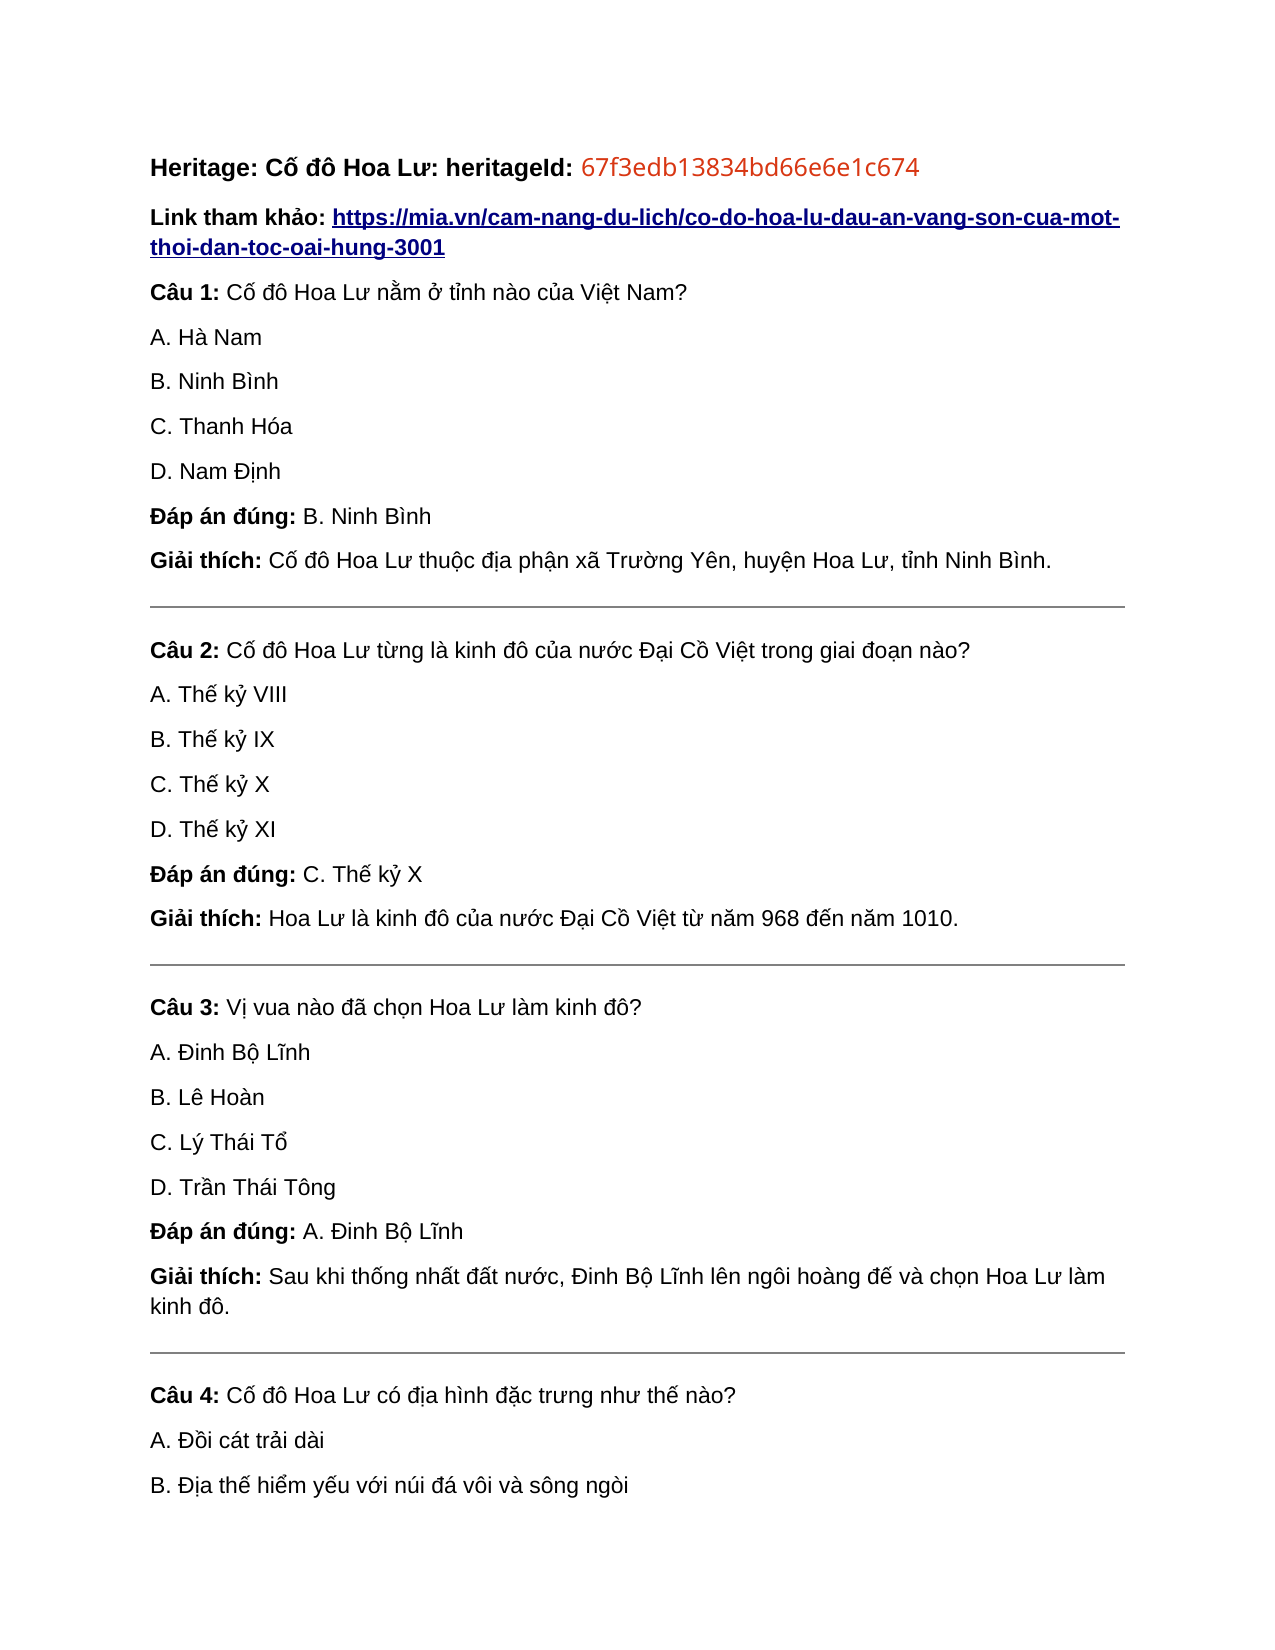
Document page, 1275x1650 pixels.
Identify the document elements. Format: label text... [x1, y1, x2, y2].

text Câu 1: Cố đô Hoa Lư nằm ở tỉnh nào của Việt Nam? [150, 279, 1125, 305]
text B. Ninh Bình [150, 368, 1125, 395]
text C. Thế kỷ X [150, 771, 1125, 797]
text Giải thích: Hoa Lư là kinh đô của nước Đại Cồ Việt từ năm 968 đến năm 1010. [150, 905, 1125, 932]
text Câu 2: Cố đô Hoa Lư từng là kinh đô của nước Đại Cồ Việt trong giai đoạn nào? [150, 637, 1125, 663]
text Đáp án đúng: B. Ninh Bình [150, 503, 1125, 529]
text Giải thích: Cố đô Hoa Lư thuộc địa phận xã Trường Yên, huyện Hoa Lư, tỉnh Ninh Bình. [150, 547, 1125, 574]
text Link tham khảo: https://mia.vn/cam-nang-du-lich/co-do-hoa-lu-dau-an-vang-son-cua-mot-thoi-dan-toc-oai-hung-3001 [150, 204, 1125, 260]
text D. Trần Thái Tông [150, 1173, 1125, 1200]
text Đáp án đúng: A. Đinh Bộ Lĩnh [150, 1218, 1125, 1245]
text A. Đồi cát trải dài [150, 1427, 1125, 1453]
text C. Lý Thái Tổ [150, 1129, 1125, 1155]
text B. Địa thế hiểm yếu với núi đá vôi và sông ngòi [150, 1472, 1125, 1498]
text C. Thanh Hóa [150, 413, 1125, 439]
text A. Hà Nam [150, 323, 1125, 350]
text D. Thế kỷ XI [150, 816, 1125, 842]
text A. Thế kỷ VIII [150, 681, 1125, 708]
text A. Đinh Bộ Lĩnh [150, 1039, 1125, 1066]
text B. Lê Hoàn [150, 1084, 1125, 1110]
text D. Nam Định [150, 458, 1125, 484]
text Câu 3: Vị vua nào đã chọn Hoa Lư làm kinh đô? [150, 994, 1125, 1021]
text Heritage: Cố đô Hoa Lư: heritageId: 67f3edb13834bd66e6e1c674 [150, 150, 1125, 184]
text B. Thế kỷ IX [150, 726, 1125, 752]
text Câu 4: Cố đô Hoa Lư có địa hình đặc trưng như thế nào? [150, 1382, 1125, 1409]
text Đáp án đúng: C. Thế kỷ X [150, 861, 1125, 887]
text Giải thích: Sau khi thống nhất đất nước, Đinh Bộ Lĩnh lên ngôi hoàng đế và chọn Hoa Lư làm kinh đô. [150, 1263, 1125, 1320]
